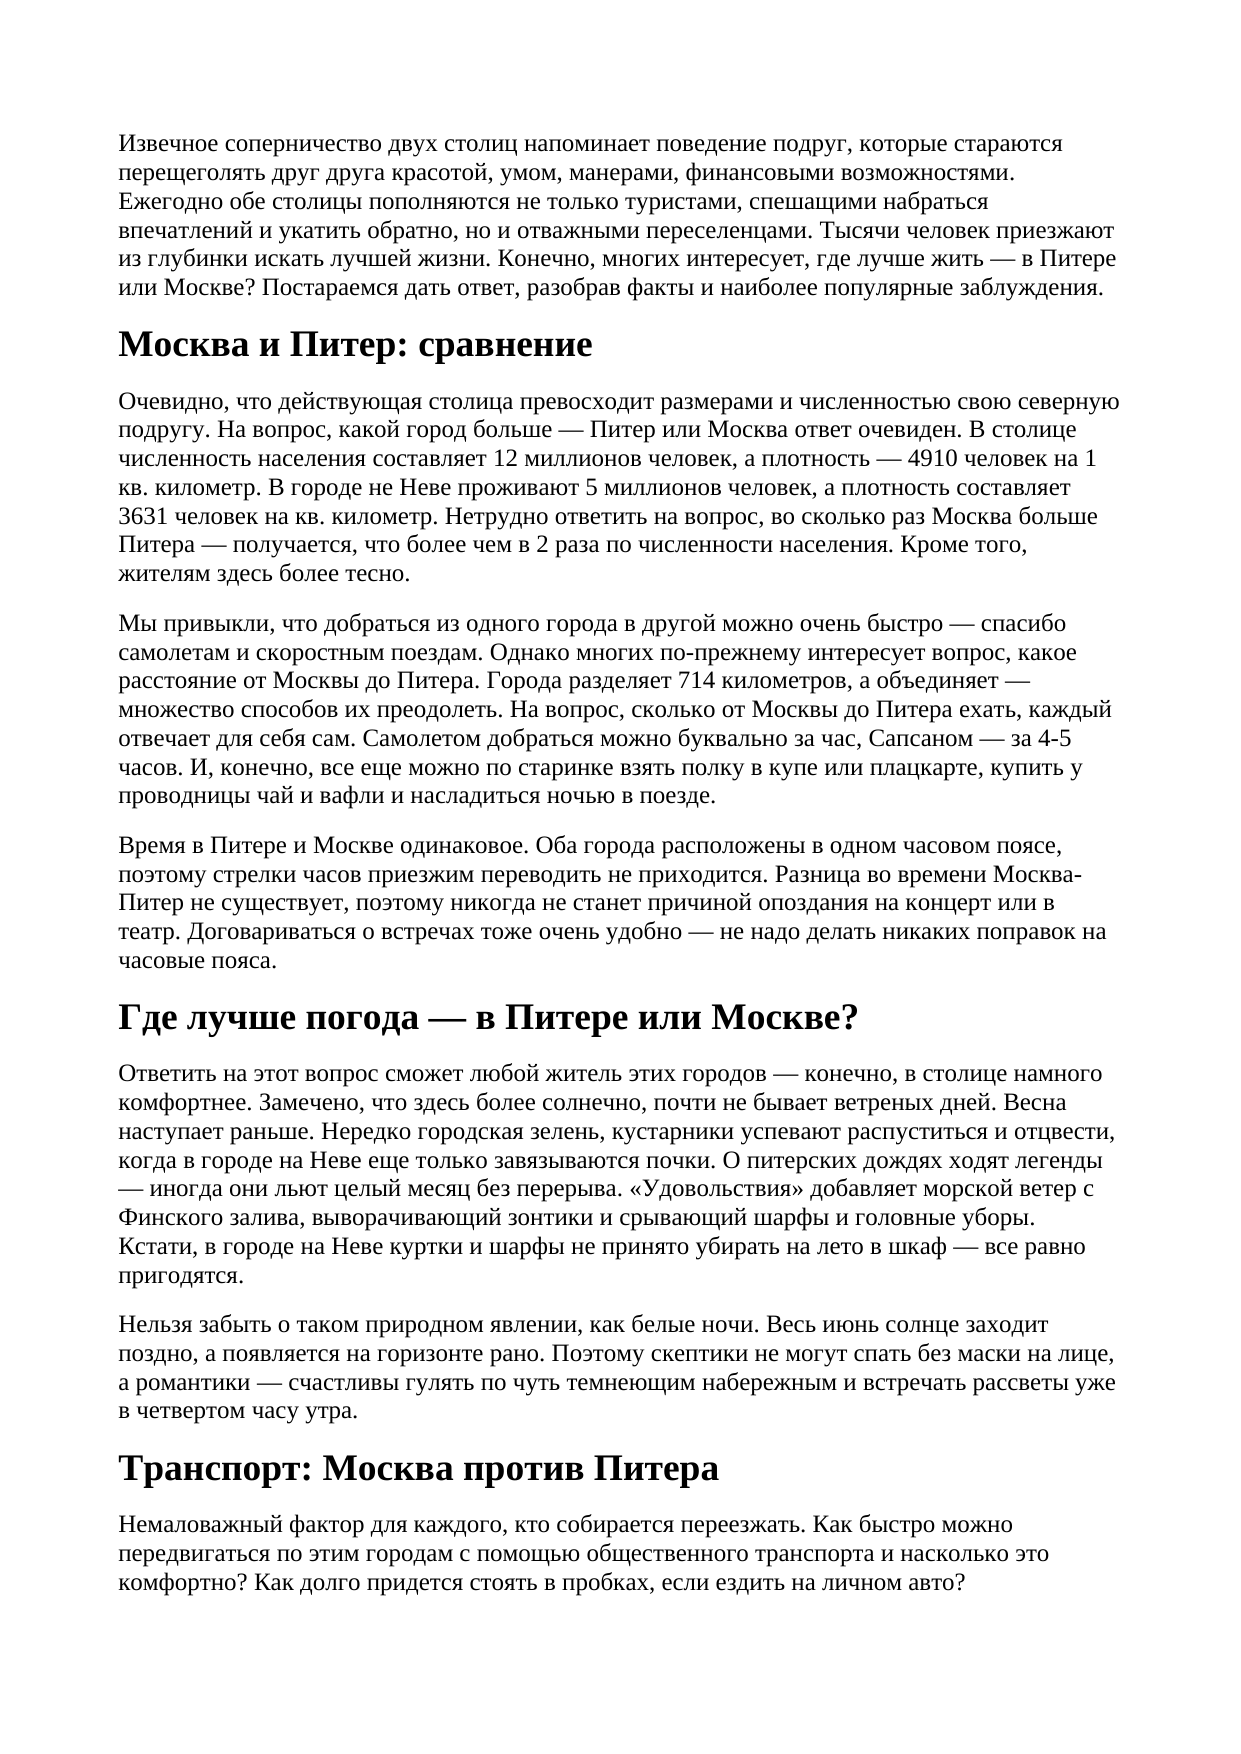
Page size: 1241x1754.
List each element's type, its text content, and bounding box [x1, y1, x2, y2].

text Очевидно, что действующая столица превосходит размерами и численностью свою северную подругу. На вопрос, какой город больше — Питер или Москва ответ очевиден. В столице численность населения составляет 12 миллионов человек, а плотность — 4910 человек на 1 кв. километр. В городе не Неве проживают 5 миллионов человек, а плотность составляет 3631 человек на кв. километр. Нетрудно ответить на вопрос, во сколько раз Москва больше Питера — получается, что более чем в 2 раза по численности населения. Кроме того, жителям здесь более тесно. [118, 386, 1122, 587]
text Мы привыкли, что добраться из одного города в другой можно очень быстро — спасибо самолетам и скоростным поездам. Однако многих по-прежнему интересует вопрос, какое расстояние от Москвы до Питера. Города разделяет 714 километров, а объединяет — множество способов их преодолеть. На вопрос, сколько от Москвы до Питера ехать, каждый отвечает для себя сам. Самолетом добраться можно буквально за час, Сапсаном — за 4-5 часов. И, конечно, все еще можно по старинке взять полку в купе или плацкарте, купить у проводницы чай и вафли и насладиться ночью в поезде. [118, 608, 1122, 809]
text Ответить на этот вопрос сможет любой житель этих городов — конечно, в столице намного комфортнее. Замечено, что здесь более солнечно, почти не бывает ветреных дней. Весна наступает раньше. Нередко городская зелень, кустарники успевают распуститься и отцвести, когда в городе на Неве еще только завязываются почки. О питерских дождях ходят легенды — иногда они льют целый месяц без перерыва. «Удовольствия» добавляет морской ветер с Финского залива, выворачивающий зонтики и срывающий шарфы и головные уборы. Кстати, в городе на Неве куртки и шарфы не принято убирать на лето в шкаф — все равно пригодятся. [118, 1058, 1122, 1288]
subtitle Транспорт: Москва против Питера [118, 1445, 1122, 1488]
text Немаловажный фактор для каждого, кто собирается переезжать. Как быстро можно передвигаться по этим городам с помощью общественного транспорта и насколько это комфортно? Как долго придется стоять в пробках, если ездить на личном авто? [118, 1509, 1122, 1595]
text Нельзя забыть о таком природном явлении, как белые ночи. Весь июнь солнце заходит поздно, а появляется на горизонте рано. Поэтому скептики не могут спать без маски на лице, а романтики — счастливы гулять по чуть темнеющим набережным и встречать рассветы уже в четвертом часу утра. [118, 1309, 1122, 1424]
subtitle Москва и Питер: сравнение [118, 322, 1122, 365]
text Извечное соперничество двух столиц напоминает поведение подруг, которые стараются перещеголять друг друга красотой, умом, манерами, финансовыми возможностями. Ежегодно обе столицы пополняются не только туристами, спешащими набраться впечатлений и укатить обратно, но и отважными переселенцами. Тысячи человек приезжают из глубинки искать лучшей жизни. Конечно, многих интересует, где лучше жить — в Питере или Москве? Постараемся дать ответ, разобрав факты и наиболее популярные заблуждения. [118, 128, 1122, 301]
text Время в Питере и Москве одинаковое. Оба города расположены в одном часовом поясе, поэтому стрелки часов приезжим переводить не приходится. Разница во времени Москва-Питер не существует, поэтому никогда не станет причиной опоздания на концерт или в театр. Договариваться о встречах тоже очень удобно — не надо делать никаких поправок на часовые пояса. [118, 830, 1122, 974]
subtitle Где лучше погода — в Питере или Москве? [118, 994, 1122, 1038]
